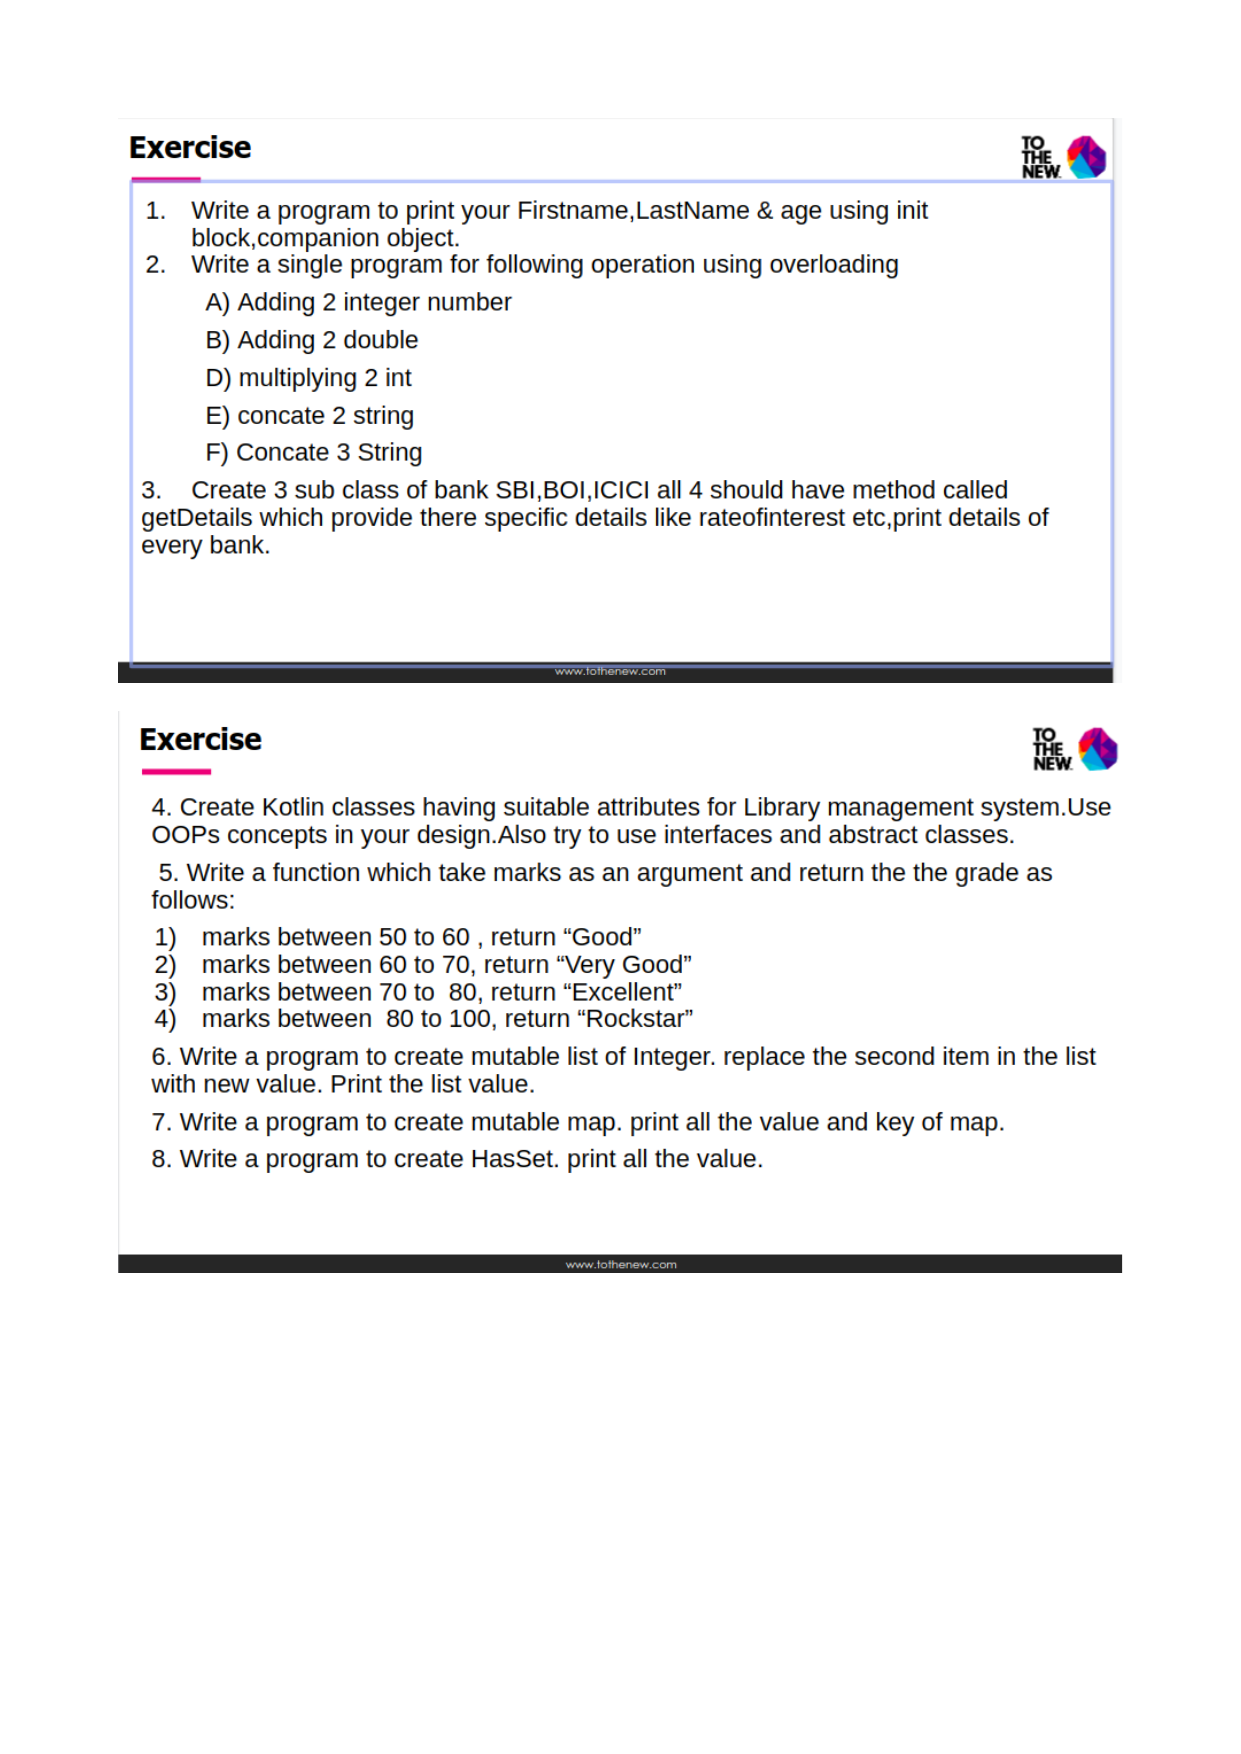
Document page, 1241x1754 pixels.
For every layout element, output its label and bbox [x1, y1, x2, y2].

picture [118, 711, 1123, 1273]
picture [118, 118, 1123, 683]
